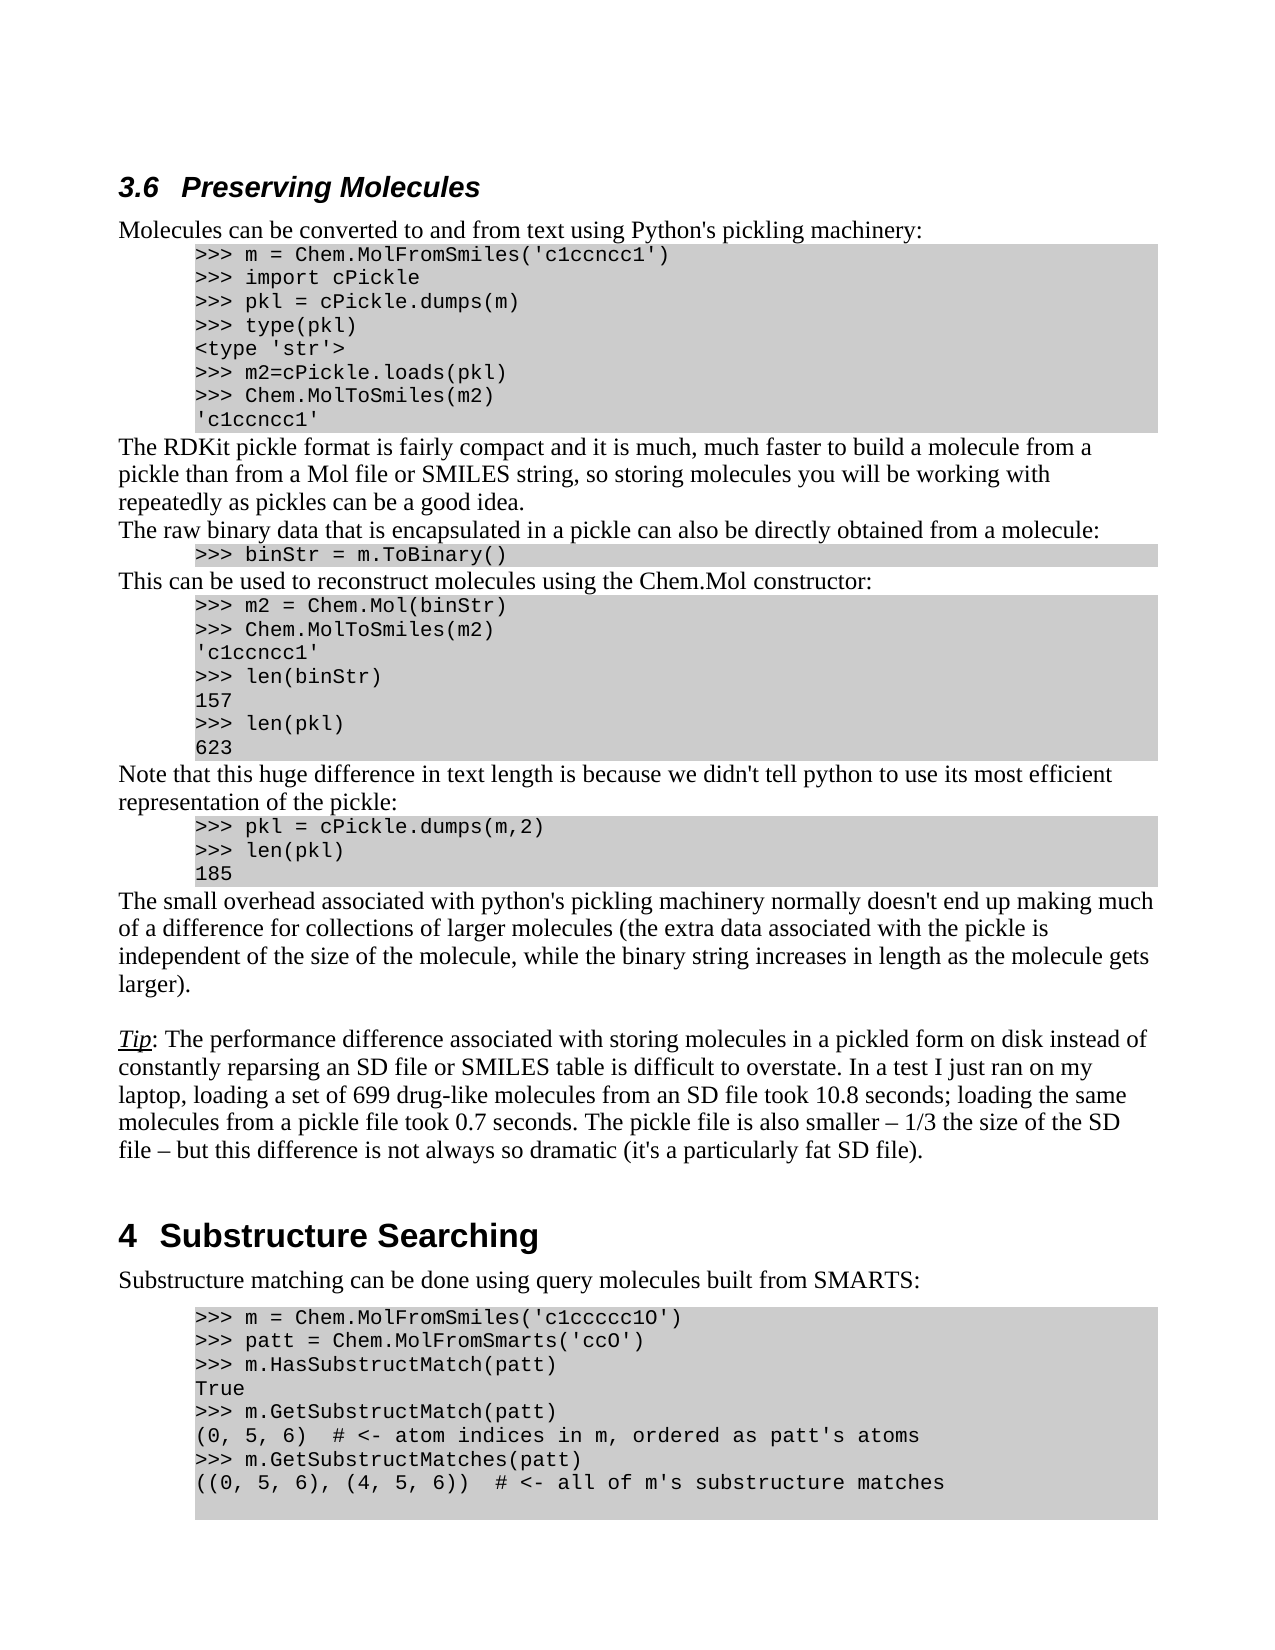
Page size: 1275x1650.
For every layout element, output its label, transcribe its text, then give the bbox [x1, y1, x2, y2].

text >>> m = Chem.MolFromSmiles('c1ccncc1') [195, 244, 1158, 267]
text >>> patt = Chem.MolFromSmarts('ccO') [195, 1331, 1158, 1354]
text >>> binStr = m.ToBinary() [195, 544, 1158, 567]
text >>> len(binStr) [195, 666, 1158, 689]
subtitle Preserving Molecules [118, 171, 1157, 203]
subtitle Substructure Searching [118, 1217, 1157, 1254]
text The RDKit pickle format is fairly compact and it is much, much faster to build a molecule from a pickle than from a Mol file or SMILES string, so storing molecules you will be working with repeatedly as pickles can be a good idea. [118, 433, 1157, 516]
text Substructure matching can be done using query molecules built from SMARTS: [118, 1267, 1157, 1294]
text 'c1ccncc1' [195, 642, 1158, 666]
text ((0, 5, 6), (4, 5, 6)) # <- all of m's substructure matches [195, 1472, 1158, 1496]
text This can be used to reconstruct molecules using the Chem.Mol constructor: [118, 567, 1157, 595]
text >>> m.GetSubstructMatches(patt) [195, 1449, 1158, 1472]
text Note that this huge difference in text length is because we didn't tell python to use its most efficient representation of the pickle: [118, 761, 1157, 816]
text >>> m2 = Chem.Mol(binStr) [195, 595, 1158, 619]
text (0, 5, 6) # <- atom indices in m, ordered as patt's atoms [195, 1425, 1158, 1449]
text >>> m.HasSubstructMatch(patt) [195, 1354, 1158, 1378]
text >>> len(pkl) [195, 839, 1158, 863]
text >>> m2=cPickle.loads(pkl) [195, 362, 1158, 386]
text The small overhead associated with python's pickling machinery normally doesn't end up making much of a difference for collections of larger molecules (the extra data associated with the pickle is independent of the size of the molecule, while the binary string increases in length as the molecule gets larger). [118, 887, 1157, 998]
text Molecules can be converted to and from text using Python's pickling machinery: [118, 216, 1157, 244]
text Tip: The performance difference associated with storing molecules in a pickled form on disk instead of constantly reparsing an SD file or SMILES table is difficult to overstate. In a test I just ran on my laptop, loading a set of 699 drug-like molecules from an SD file took 10.8 seconds; loading the same molecules from a pickle file took 0.7 seconds. The pickle file is also smaller – 1/3 the size of the SD file – but this difference is not always so dramatic (it's a particularly fat SD file). [118, 1025, 1157, 1164]
text 185 [195, 863, 1158, 887]
text >>> pkl = cPickle.dumps(m) [195, 291, 1158, 314]
text 623 [195, 737, 1158, 761]
text >>> m.GetSubstructMatch(patt) [195, 1401, 1158, 1425]
text <type 'str'> [195, 338, 1158, 362]
text >>> Chem.MolToSmiles(m2) [195, 386, 1158, 409]
text 157 [195, 689, 1158, 713]
text >>> Chem.MolToSmiles(m2) [195, 619, 1158, 642]
text >>> len(pkl) [195, 713, 1158, 737]
text True [195, 1378, 1158, 1401]
text 'c1ccncc1' [195, 409, 1158, 433]
text >>> type(pkl) [195, 314, 1158, 338]
text The raw binary data that is encapsulated in a pickle can also be directly obtained from a molecule: [118, 516, 1157, 544]
text >>> m = Chem.MolFromSmiles('c1ccccc1O') [195, 1307, 1158, 1331]
text >>> import cPickle [195, 267, 1158, 291]
text >>> pkl = cPickle.dumps(m,2) [195, 816, 1158, 839]
